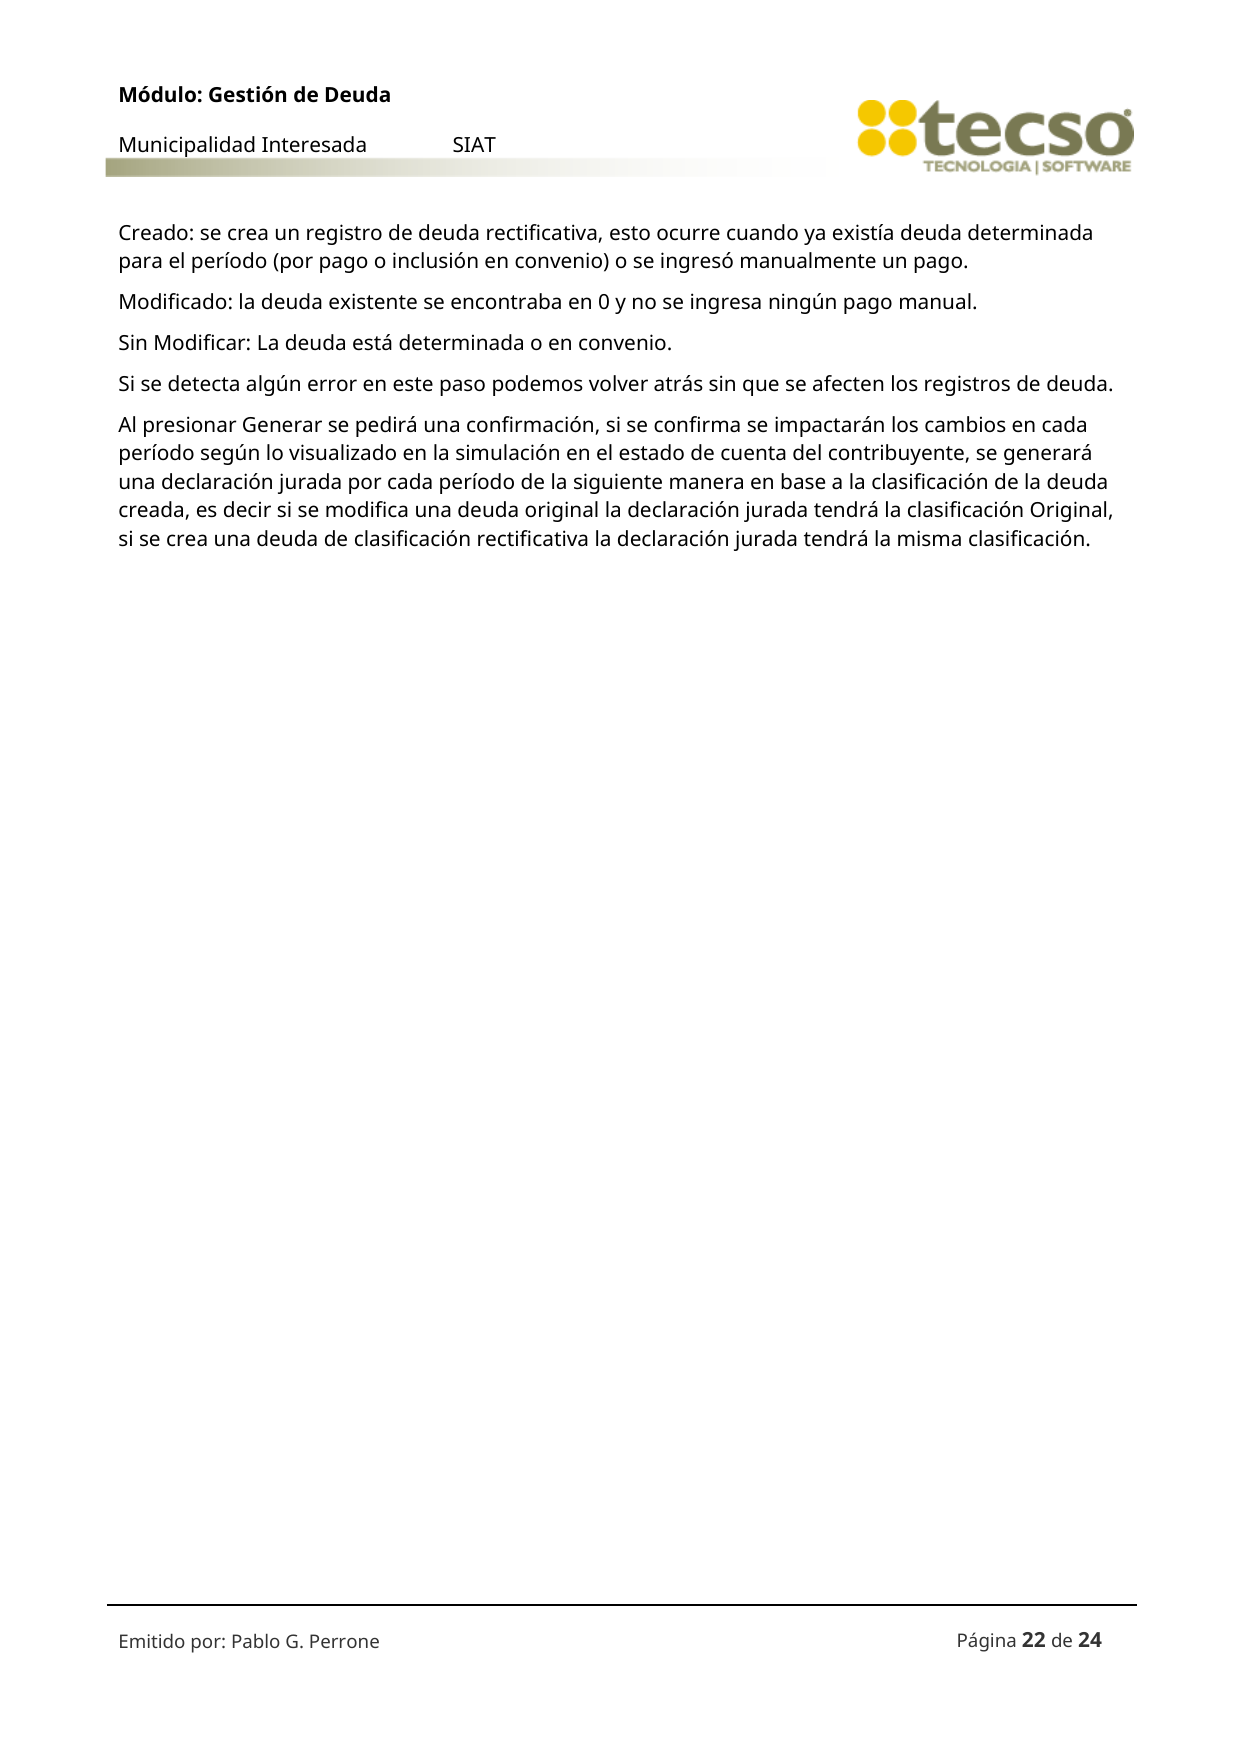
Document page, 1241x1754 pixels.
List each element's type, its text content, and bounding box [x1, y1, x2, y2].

text Si se detecta algún error en este paso podemos volver atrás sin que se afecten los registros de deuda. [118, 369, 1122, 398]
picture [105, 100, 1134, 177]
text Modificado: la deuda existente se encontraba en 0 y no se ingresa ningún pago manual. [118, 287, 1122, 316]
text Al presionar Generar se pedirá una confirmación, si se confirma se impactarán los cambios en cada período según lo visualizado en la simulación en el estado de cuenta del contribuyente, se generará una declaración jurada por cada período de la siguiente manera en base a la clasificación de la deuda creada, es decir si se modifica una deuda original la declaración jurada tendrá la clasificación Original, si se crea una deuda de clasificación rectificativa la declaración jurada tendrá la misma clasificación. [118, 410, 1122, 552]
text Sin Modificar: La deuda está determinada o en convenio. [118, 328, 1122, 357]
text Creado: se crea un registro de deuda rectificativa, esto ocurre cuando ya existía deuda determinada para el período (por pago o inclusión en convenio) o se ingresó manualmente un pago. [118, 218, 1122, 275]
